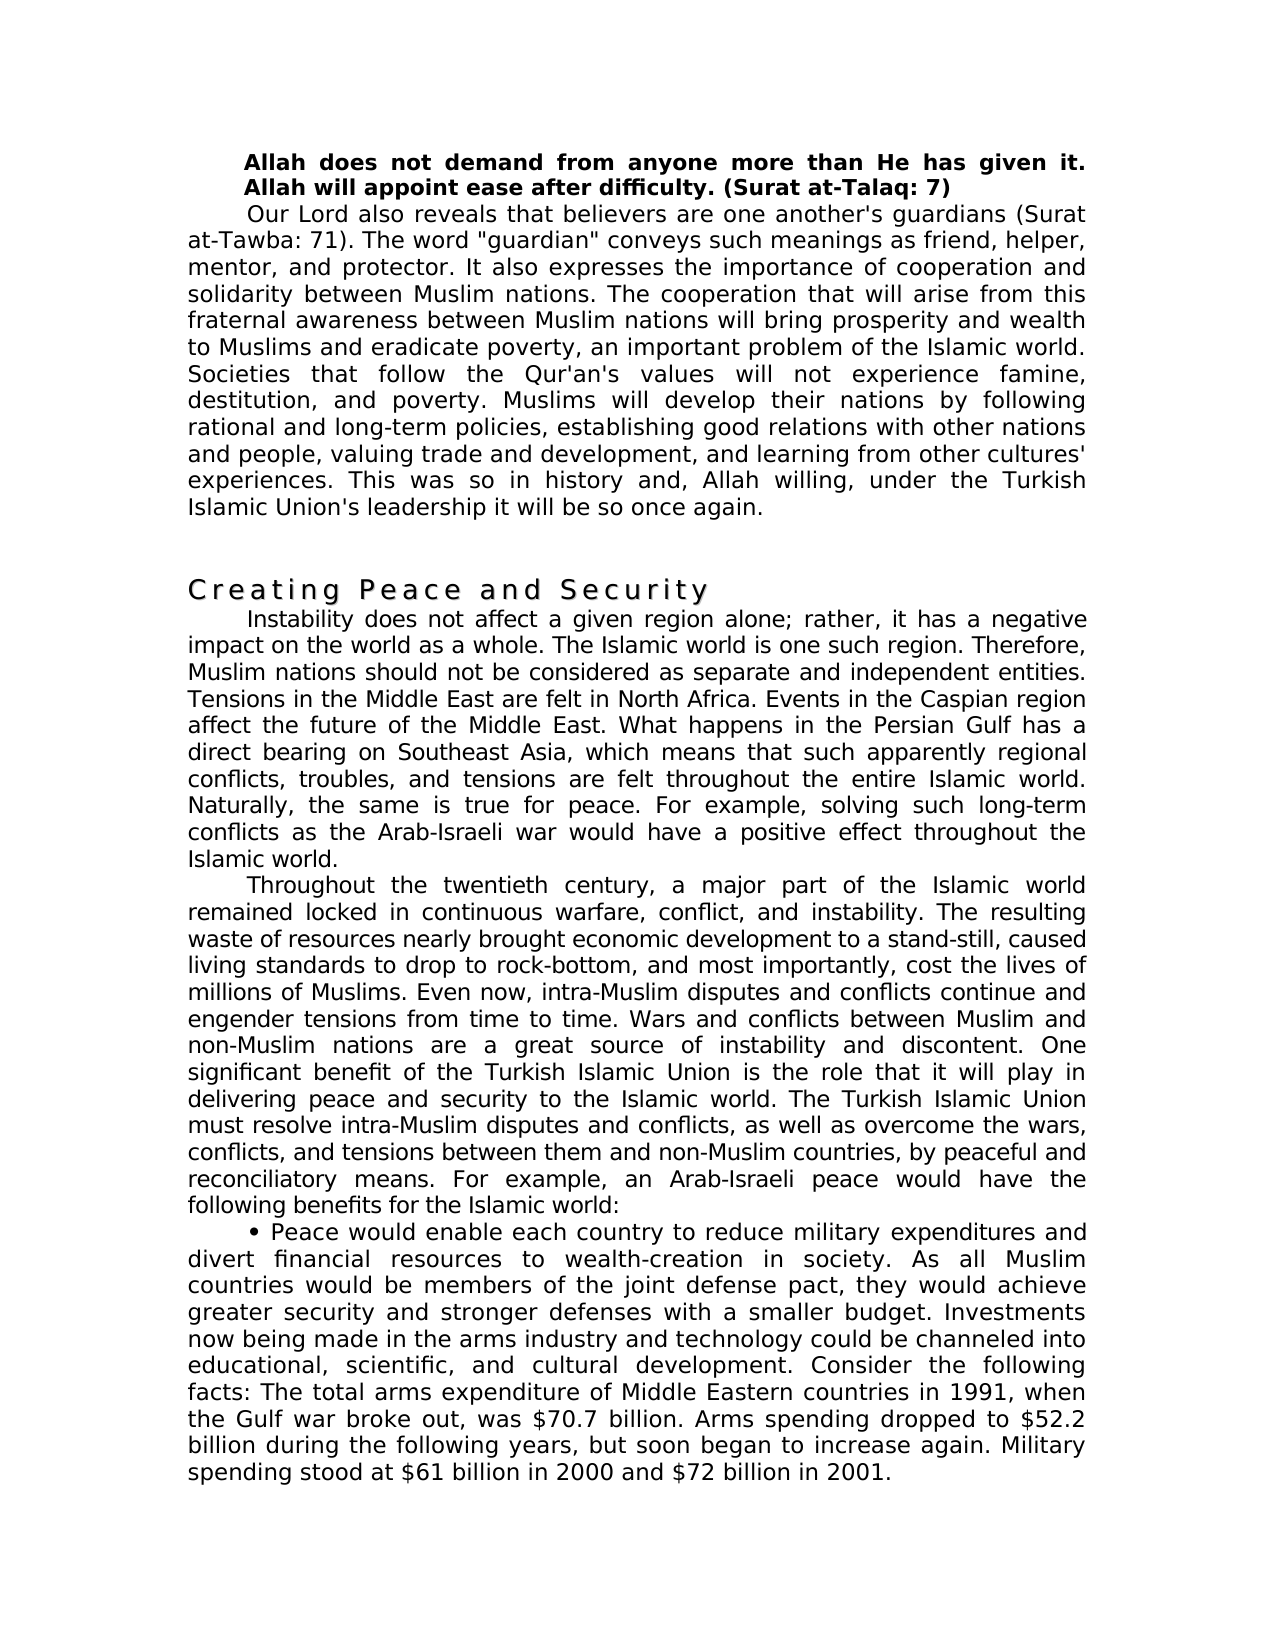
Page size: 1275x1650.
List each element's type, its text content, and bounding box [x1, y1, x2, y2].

text Our Lord also reveals that believers are one another's guardians (Surat at-Tawba: 71). The word "guardian" conveys such meanings as friend, helper, mentor, and protector. It also expresses the importance of cooperation and solidarity between Muslim nations. The cooperation that will arise from this fraternal awareness between Muslim nations will bring prosperity and wealth to Muslims and eradicate poverty, an important problem of the Islamic world. Societies that follow the Qur'an's values will not experience famine, destitution, and poverty. Muslims will develop their nations by following rational and long-term policies, establishing good relations with other nations and people, valuing trade and development, and learning from other cultures' experiences. This was so in history and, Allah willing, under the Turkish Islamic Union's leadership it will be so once again. [187, 201, 1087, 521]
text Creating Peace and Security [187, 574, 1087, 606]
text Allah does not demand from anyone more than He has given it. Allah will appoint ease after difficulty. (Surat at-Talaq: 7) [244, 150, 1087, 201]
text Throughout the twentieth century, a major part of the Islamic world remained locked in continuous warfare, conflict, and instability. The resulting waste of resources nearly brought economic development to a stand-still, caused living standards to drop to rock-bottom, and most importantly, cost the lives of millions of Muslims. Even now, intra-Muslim disputes and conflicts continue and engender tensions from time to time. Wars and conflicts between Muslim and non-Muslim nations are a great source of instability and discontent. One significant benefit of the Turkish Islamic Union is the role that it will play in delivering peace and security to the Islamic world. The Turkish Islamic Union must resolve intra-Muslim disputes and conflicts, as well as overcome the wars, conflicts, and tensions between them and non-Muslim countries, by peaceful and reconciliatory means. For example, an Arab-Israeli peace would have the following benefits for the Islamic world: [187, 873, 1087, 1219]
text • Peace would enable each country to reduce military expenditures and divert financial resources to wealth-creation in society. As all Muslim countries would be members of the joint defense pact, they would achieve greater security and stronger defenses with a smaller budget. Investments now being made in the arms industry and technology could be channeled into educational, scientific, and cultural development. Consider the following facts: The total arms expenditure of Middle Eastern countries in 1991, when the Gulf war broke out, was $70.7 billion. Arms spending dropped to $52.2 billion during the following years, but soon began to increase again. Military spending stood at $61 billion in 2000 and $72 billion in 2001. [187, 1219, 1087, 1486]
text Instability does not affect a given region alone; rather, it has a negative impact on the world as a whole. The Islamic world is one such region. Therefore, Muslim nations should not be considered as separate and independent entities. Tensions in the Middle East are felt in North Africa. Events in the Caspian region affect the future of the Middle East. What happens in the Persian Gulf has a direct bearing on Southeast Asia, which means that such apparently regional conflicts, troubles, and tensions are felt throughout the entire Islamic world. Naturally, the same is true for peace. For example, solving such long-term conflicts as the Arab-Israeli war would have a positive effect throughout the Islamic world. [187, 606, 1087, 873]
